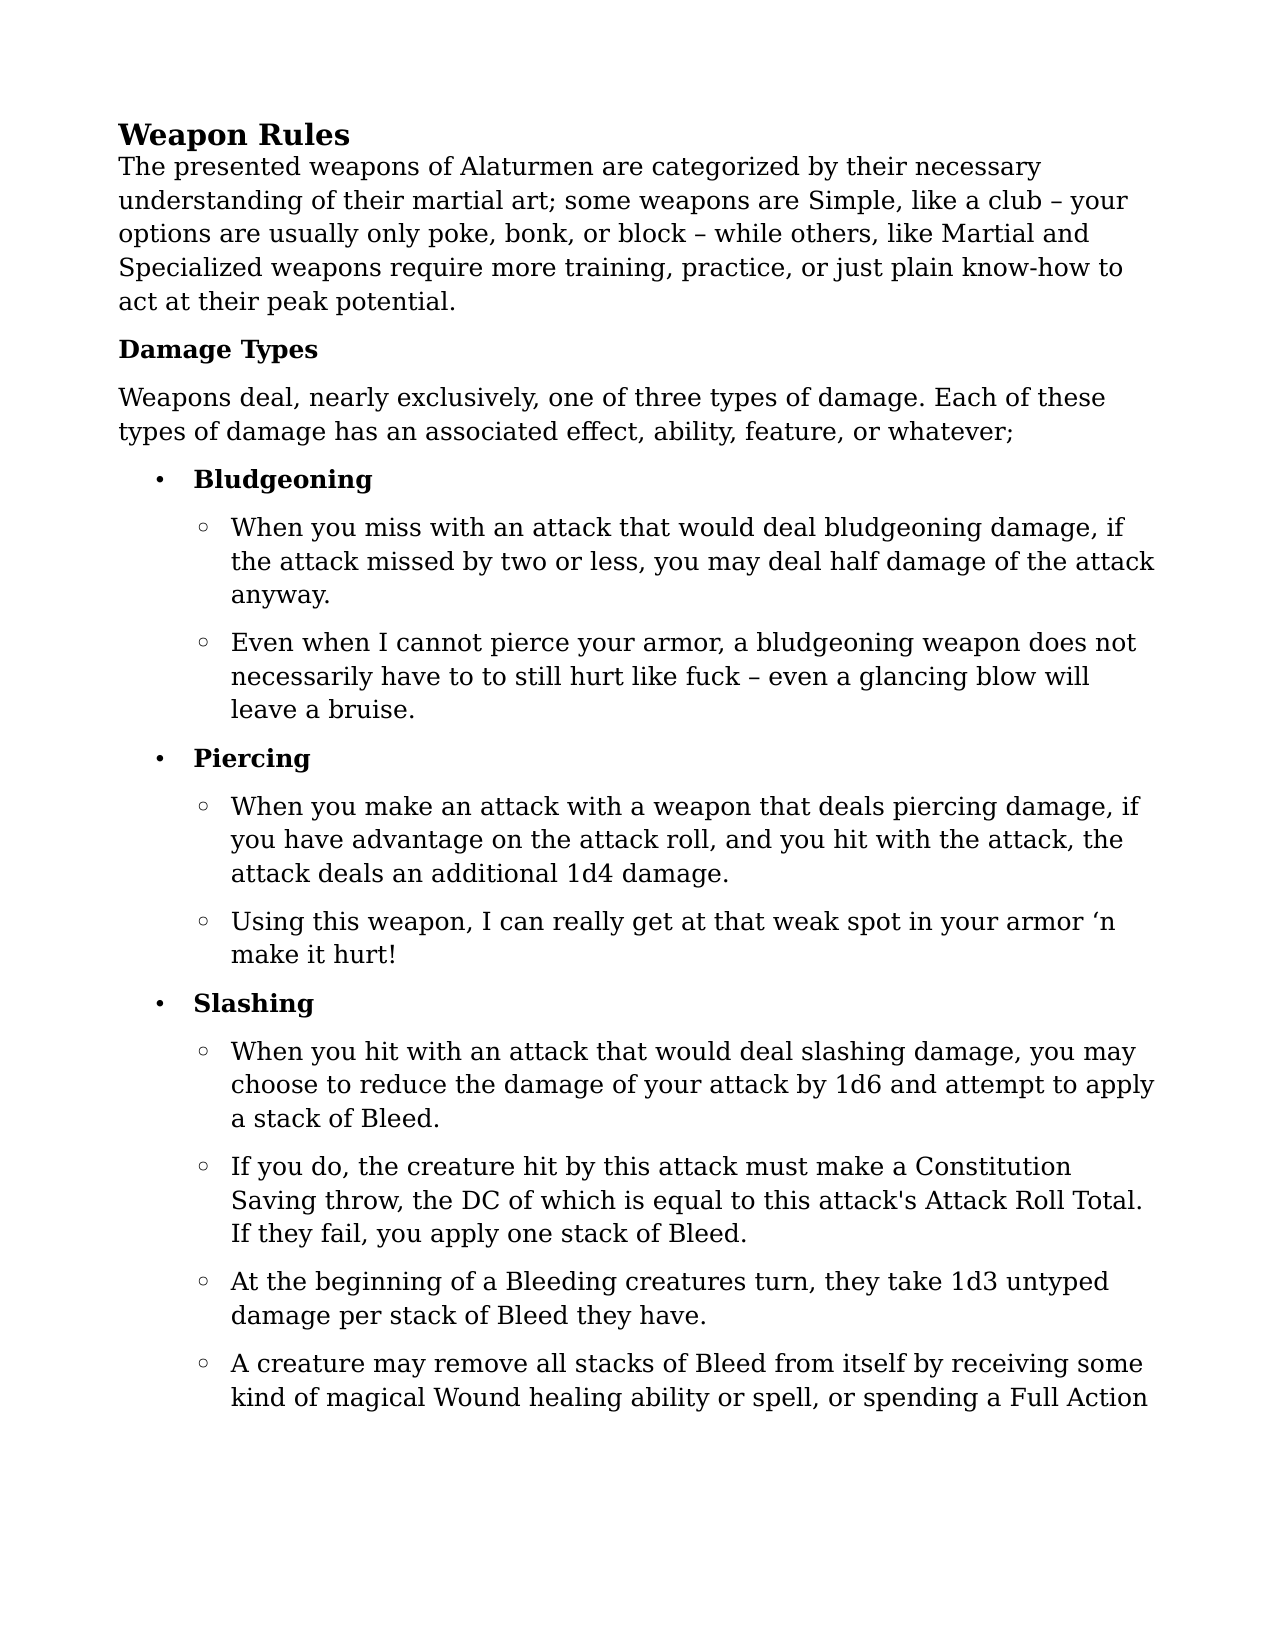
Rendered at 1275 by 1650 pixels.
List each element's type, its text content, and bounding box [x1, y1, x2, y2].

list If you do, the creature hit by this attack must make a Constitution Saving throw, the DC of which is equal to this attack's Attack Roll Total. If they fail, you apply one stack of Bleed. [193, 1152, 1157, 1249]
text Weapon Rules [118, 118, 1157, 153]
list When you make an attack with a weapon that deals piercing damage, if you have advantage on the attack roll, and you hit with the attack, the attack deals an additional 1d4 damage. [193, 792, 1157, 888]
text The presented weapons of Alaturmen are categorized by their necessary understanding of their martial art; some weapons are Simple, like a club – your options are usually only poke, bonk, or block – while others, like Martial and Specialized weapons require more training, practice, or just plain know-how to act at their peak potential. [118, 153, 1157, 316]
list When you miss with an attack that would deal bludgeoning damage, if the attack missed by two or less, you may deal half damage of the attack anyway. [193, 513, 1157, 609]
list At the beginning of a Bleeding creatures turn, they take 1d3 untyped damage per stack of Bleed they have. [193, 1268, 1157, 1330]
list Using this weapon, I can really get at that weak spot in your armor ‘n make it hurt! [193, 907, 1157, 970]
text Damage Types [118, 335, 1157, 364]
list A creature may remove all stacks of Bleed from itself by receiving some kind of magical Wound healing ability or spell, or spending a Full Action [193, 1349, 1157, 1412]
list Piercing [156, 744, 1157, 773]
list Bludgeoning [156, 465, 1157, 494]
list When you hit with an attack that would deal slashing damage, you may choose to reduce the damage of your attack by 1d6 and attempt to apply a stack of Bleed. [193, 1037, 1157, 1133]
text Weapons deal, nearly exclusively, one of three types of damage. Each of these types of damage has an associated effect, ability, feature, or whatever; [118, 383, 1157, 446]
list Even when I cannot pierce your armor, a bludgeoning weapon does not necessarily have to to still hurt like fuck – even a glancing blow will leave a bruise. [193, 628, 1157, 725]
list Slashing [156, 989, 1157, 1018]
